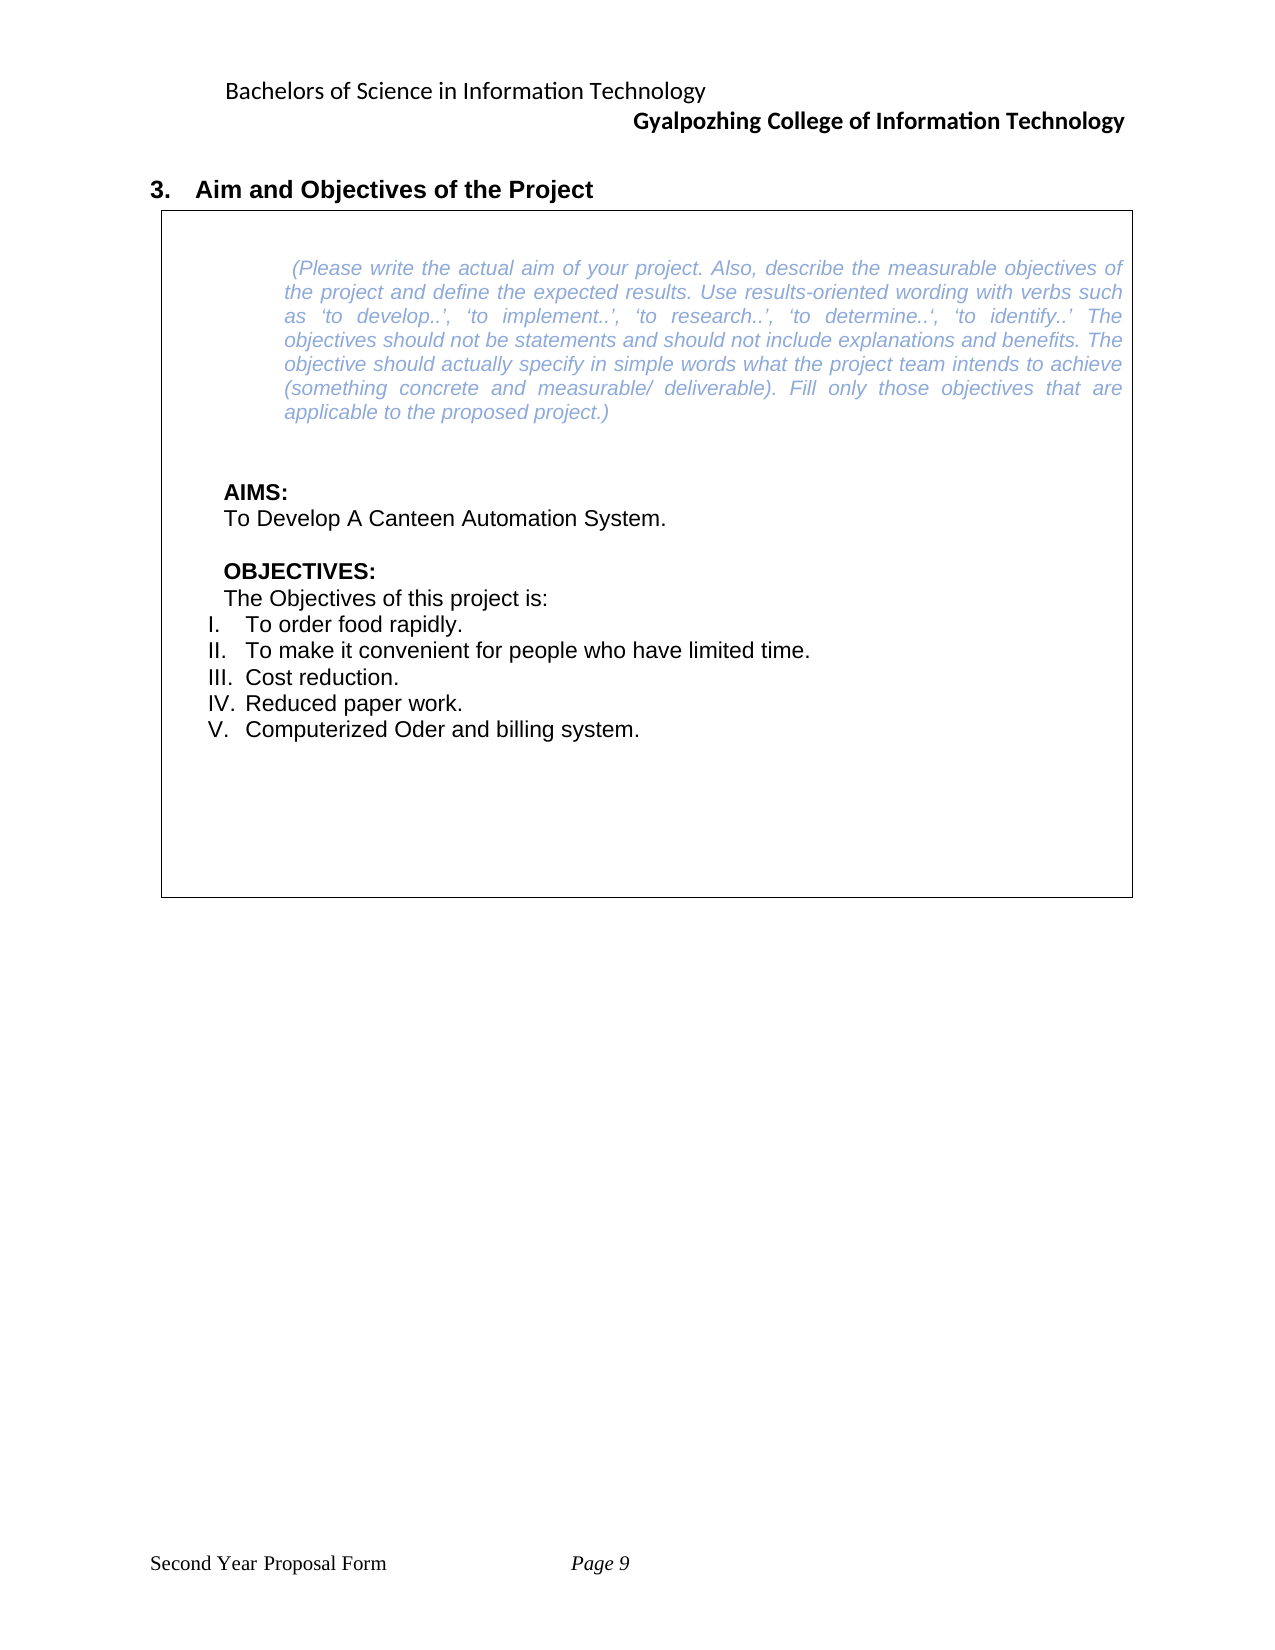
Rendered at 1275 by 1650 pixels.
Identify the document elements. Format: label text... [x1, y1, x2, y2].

table_cell AIMS: To Develop A Canteen Automation System. OBJECTIVES: The Objectives of this project is: To order food rapidly. To make it convenient for people who have limited time. Cost reduction. Reduced paper work. Computerized Oder and billing system. [162, 444, 1132, 806]
subtitle 3. Aim and Objectives of the Project [150, 175, 1125, 204]
table_cell [162, 806, 1132, 851]
table_cell [162, 851, 1132, 897]
table_header (Please write the actual aim of your project. Also, describe the measurable objectives of the project and define the expected results. Use results-oriented wording with verbs such as ‘to develop..’, ‘to implement..’, ‘to research..’, ‘to determine..‘, ‘to identify..’ The objectives should not be statements and should not include explanations and benefits. The objective should actually specify in simple words what the project team intends to achieve (something concrete and measurable/ deliverable). Fill only those objectives that are applicable to the proposed project.) [162, 211, 1132, 444]
